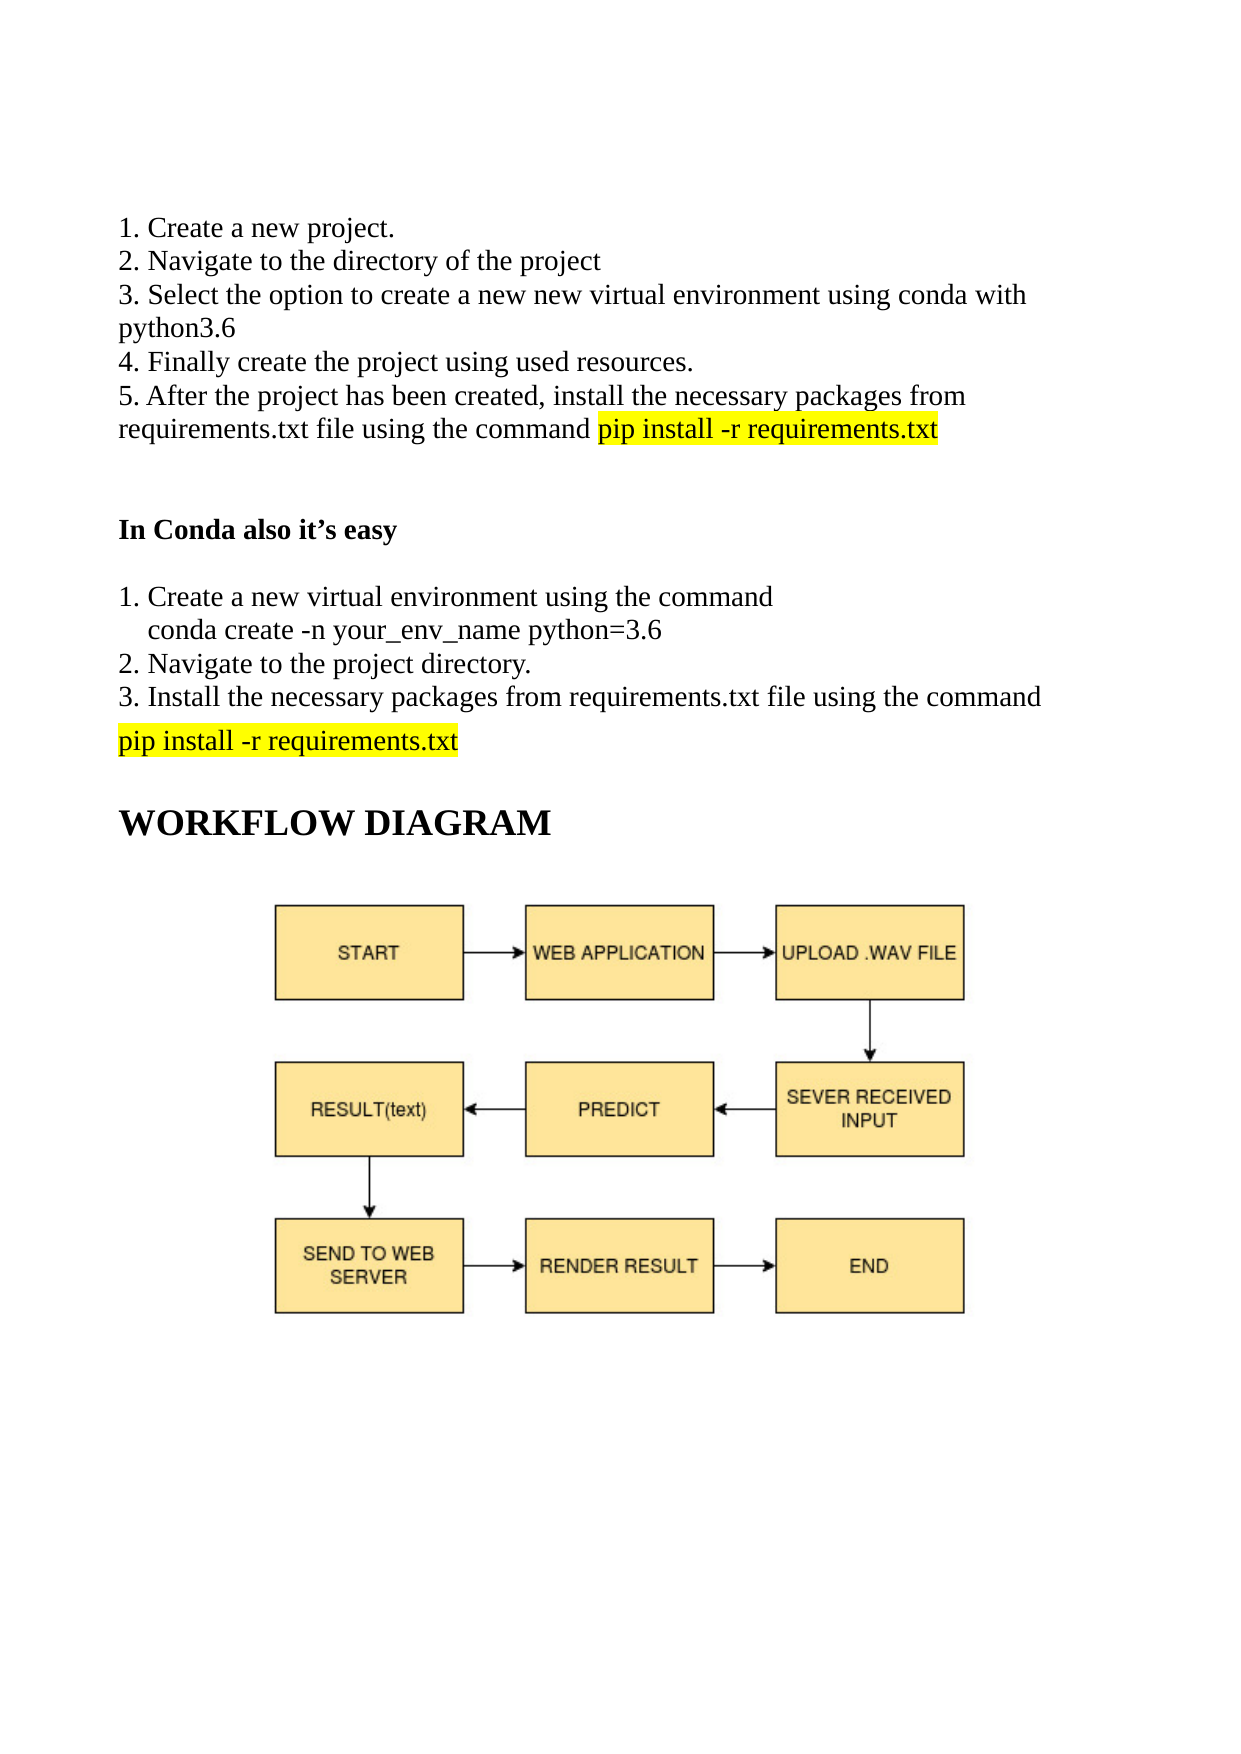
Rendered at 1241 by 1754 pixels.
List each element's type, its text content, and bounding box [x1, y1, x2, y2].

text 5. After the project has been created, install the necessary packages from requirements.txt file using the command pip install -r requirements.txt [118, 378, 1122, 445]
text pip install -r requirements.txt [118, 713, 1122, 757]
text conda create -n your_env_name python=3.6 [118, 612, 1122, 646]
text 3. Install the necessary packages from requirements.txt file using the command [118, 679, 1122, 713]
text 1. Create a new virtual environment using the command [118, 579, 1122, 612]
text 3. Select the option to create a new new virtual environment using conda with python3.6 [118, 277, 1122, 344]
text 1. Create a new project. [118, 210, 1122, 243]
text 4. Finally create the project using used resources. [118, 344, 1122, 378]
text 2. Navigate to the directory of the project [118, 243, 1122, 277]
picture [236, 866, 1004, 1353]
text 2. Navigate to the project directory. [118, 646, 1122, 679]
text In Conda also it’s easy [118, 512, 1122, 545]
text WORKFLOW DIAGRAM [118, 801, 1122, 844]
